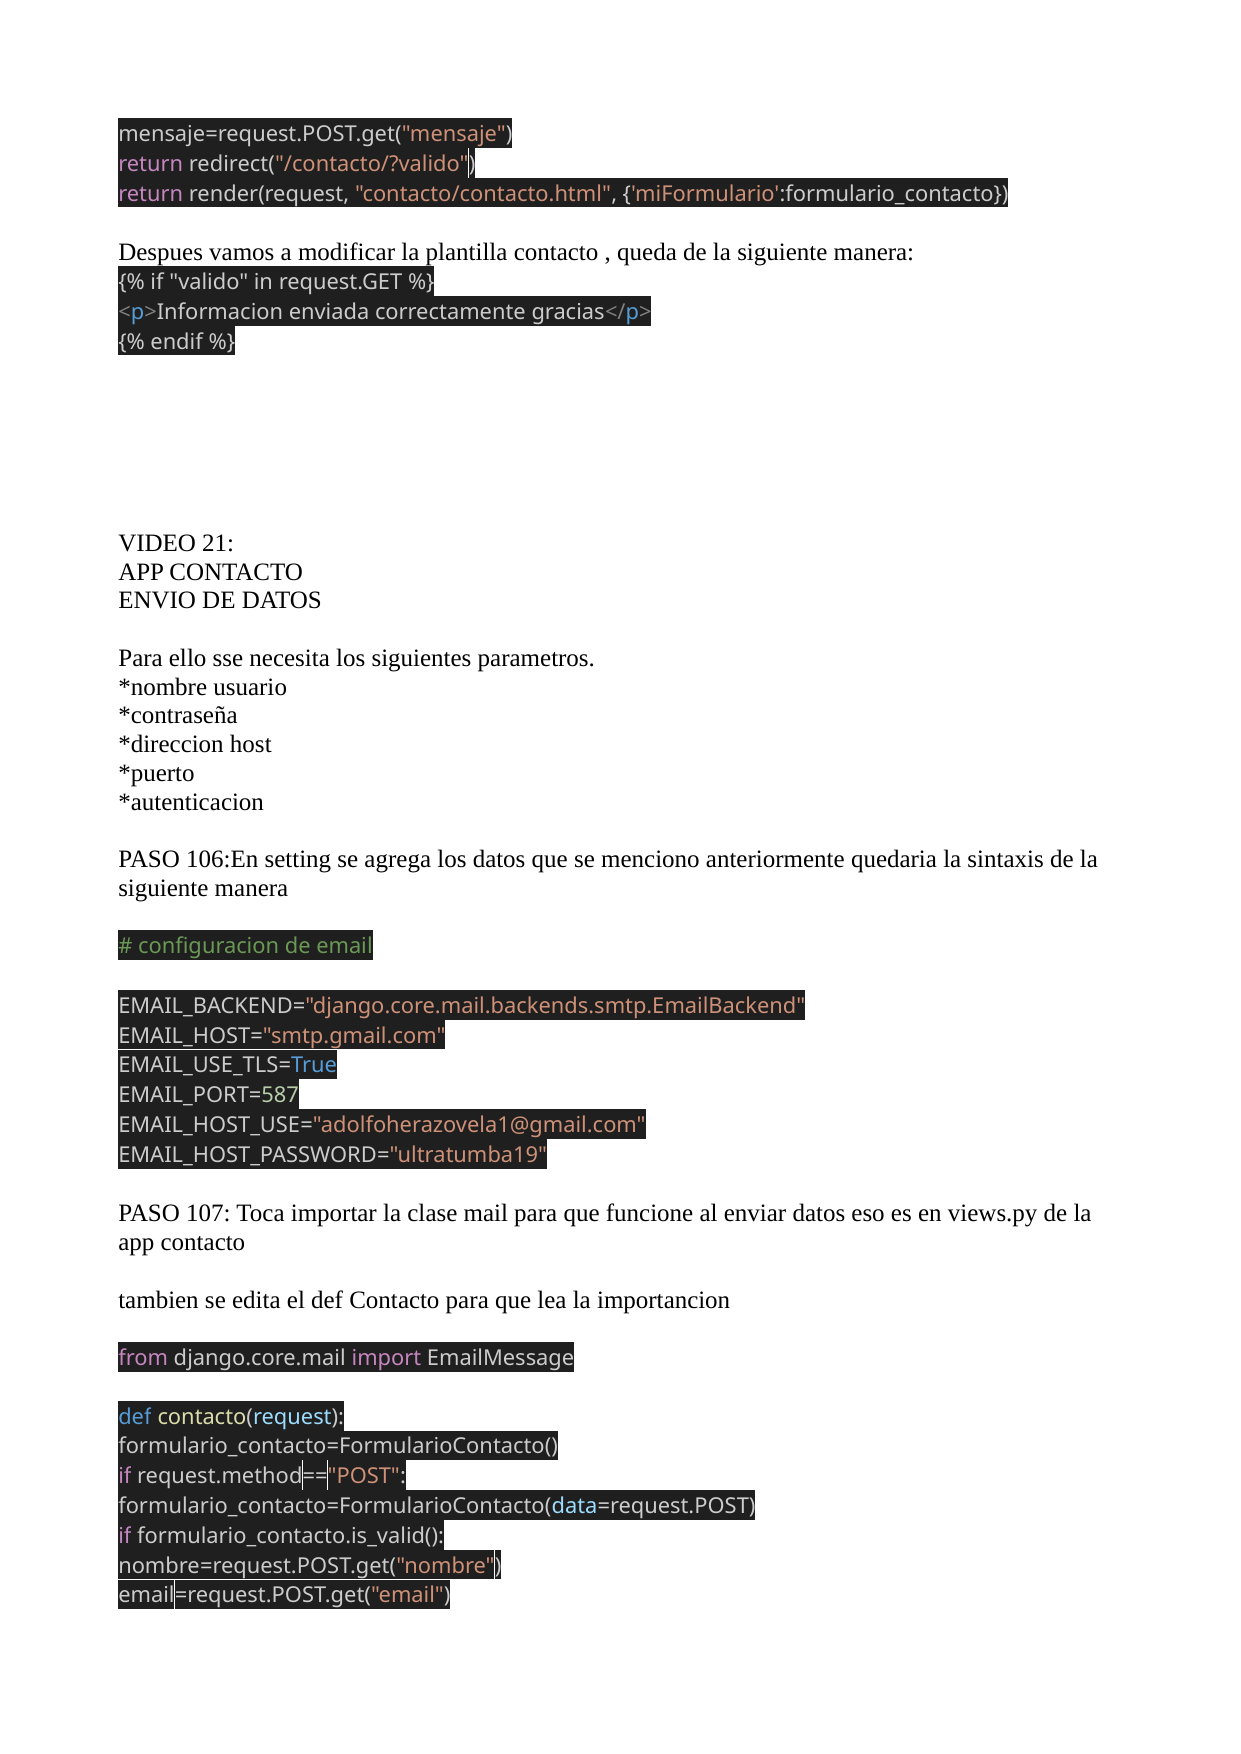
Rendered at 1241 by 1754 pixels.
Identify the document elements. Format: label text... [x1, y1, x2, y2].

text *contraseña [118, 700, 1122, 729]
text formulario_contacto=FormularioContacto() [118, 1431, 1122, 1460]
text *autenticacion [118, 787, 1122, 815]
text EMAIL_BACKEND="django.core.mail.backends.smtp.EmailBackend" [118, 990, 1122, 1020]
text EMAIL_HOST="smtp.gmail.com" [118, 1020, 1122, 1049]
text <p>Informacion enviada correctamente gracias</p> [118, 296, 1122, 326]
text APP CONTACTO [118, 557, 1122, 585]
text formulario_contacto=FormularioContacto(data=request.POST) [118, 1490, 1122, 1520]
text tambien se edita el def Contacto para que lea la importancion [118, 1285, 1122, 1313]
text ENVIO DE DATOS [118, 585, 1122, 614]
text PASO 106:En setting se agrega los datos que se menciono anteriormente quedaria la sintaxis de la siguiente manera [118, 844, 1122, 902]
text # configuracion de email [118, 930, 1122, 960]
text {% if "valido" in request.GET %} [118, 266, 1122, 296]
text *puerto [118, 758, 1122, 787]
text VIDEO 21: [118, 528, 1122, 557]
text from django.core.mail import EmailMessage [118, 1342, 1122, 1372]
text nombre=request.POST.get("nombre") [118, 1550, 1122, 1579]
text return render(request, "contacto/contacto.html", {'miFormulario':formulario_contacto}) [118, 178, 1122, 207]
text if request.method=="POST": [118, 1460, 1122, 1490]
text *direccion host [118, 729, 1122, 758]
text Para ello sse necesita los siguientes parametros. [118, 643, 1122, 672]
text PASO 107: Toca importar la clase mail para que funcione al enviar datos eso es en views.py de la app contacto [118, 1198, 1122, 1256]
text EMAIL_HOST_PASSWORD="ultratumba19" [118, 1139, 1122, 1169]
text EMAIL_PORT=587 [118, 1079, 1122, 1109]
text if formulario_contacto.is_valid(): [118, 1520, 1122, 1550]
text EMAIL_HOST_USE="adolfoherazovela1@gmail.com" [118, 1109, 1122, 1139]
text def contacto(request): [118, 1401, 1122, 1431]
text email=request.POST.get("email") [118, 1579, 1122, 1609]
text return redirect("/contacto/?valido") [118, 148, 1122, 178]
text *nombre usuario [118, 672, 1122, 700]
text EMAIL_USE_TLS=True [118, 1049, 1122, 1079]
text Despues vamos a modificar la plantilla contacto , queda de la siguiente manera: [118, 237, 1122, 266]
text {% endif %} [118, 326, 1122, 355]
text mensaje=request.POST.get("mensaje") [118, 118, 1122, 148]
